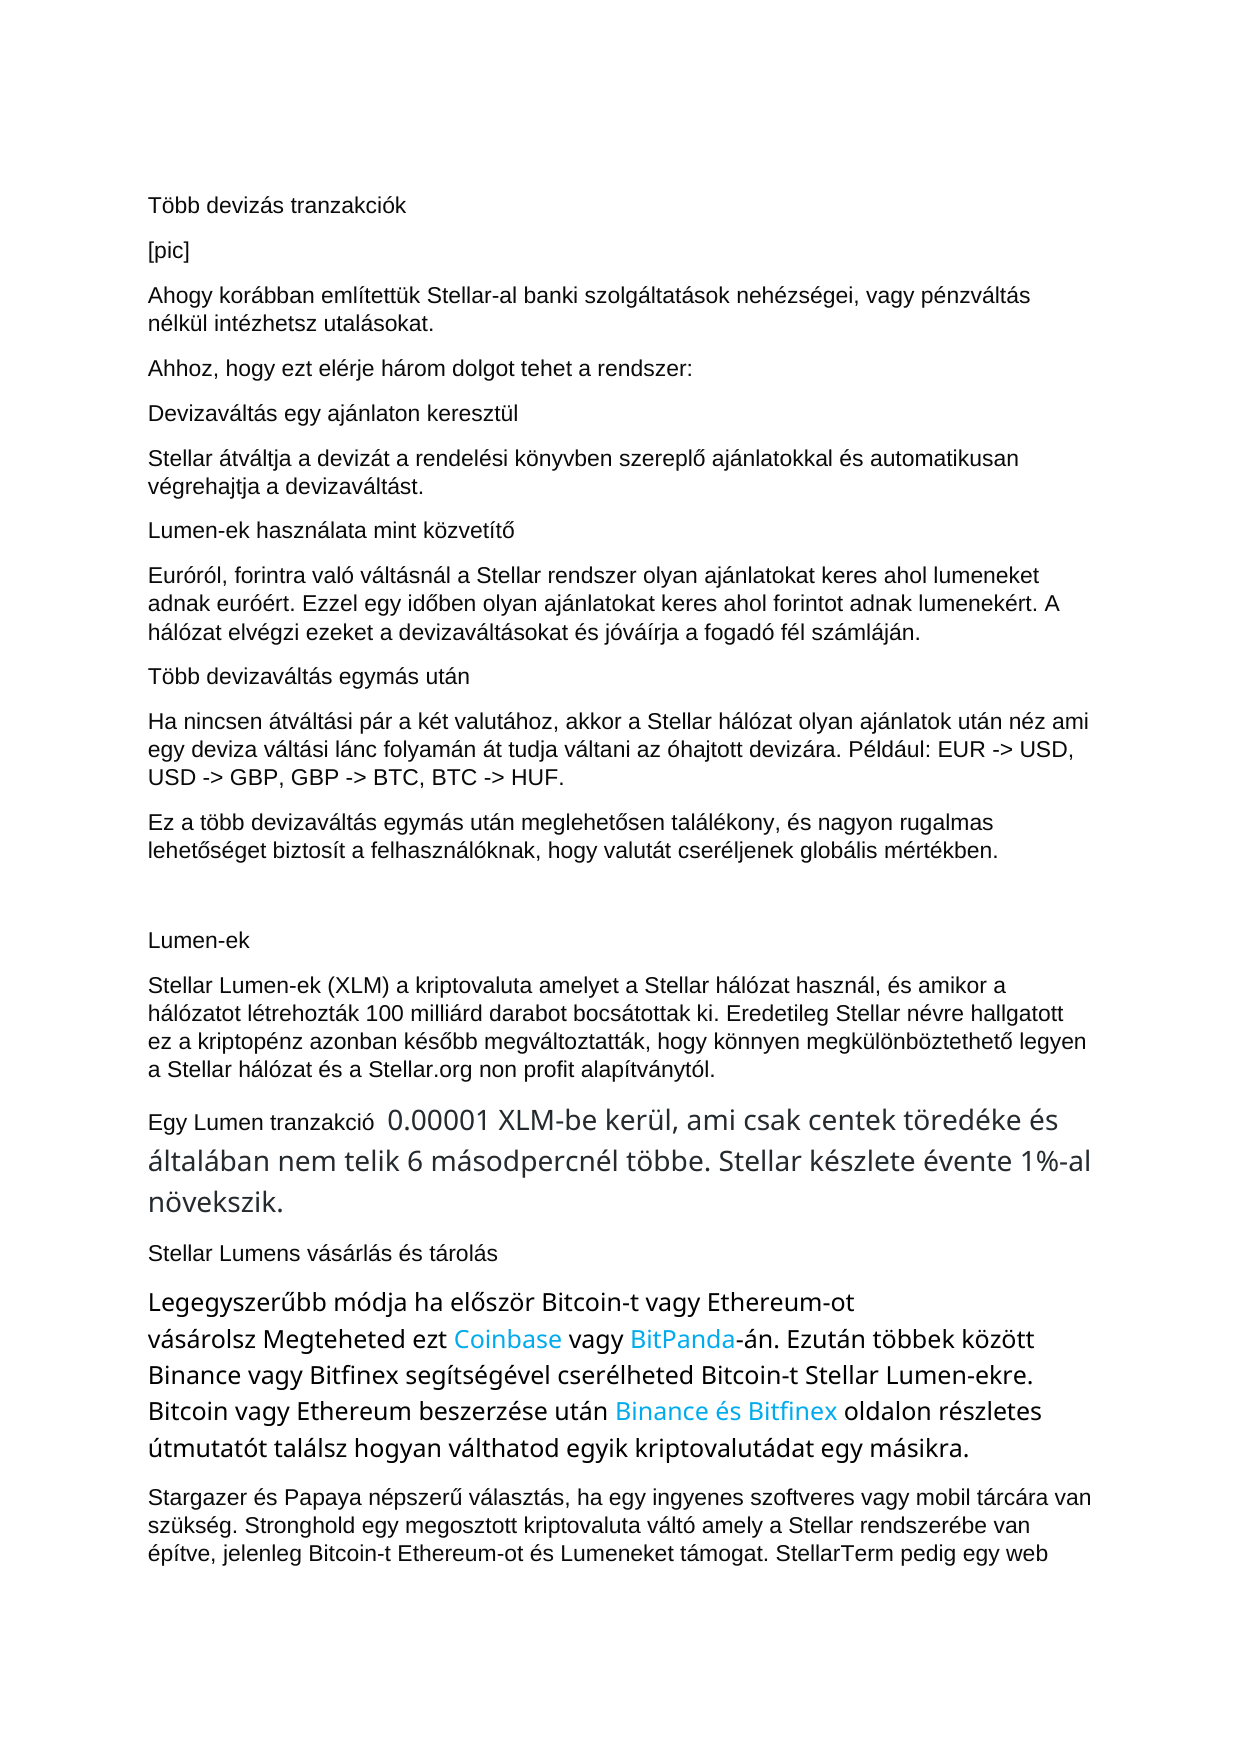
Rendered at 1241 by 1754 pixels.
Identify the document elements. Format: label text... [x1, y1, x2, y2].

text Stellar Lumens vásárlás és tárolás [148, 1240, 1093, 1267]
text Több devizaváltás egymás után [148, 663, 1093, 689]
text Ahogy korábban említettük Stellar-al banki szolgáltatások nehézségei, vagy pénzváltás nélkül intézhetsz utalásokat. [148, 282, 1093, 336]
text [pic] [148, 237, 1093, 263]
text Stargazer és Papaya népszerű választás, ha egy ingyenes szoftveres vagy mobil tárcára van szükség. Stronghold egy megosztott kriptovaluta váltó amely a Stellar rendszerébe van építve, jelenleg Bitcoin-t Ethereum-ot és Lumeneket támogat. StellarTerm pedig egy web [148, 1483, 1093, 1566]
text Ahhoz, hogy ezt elérje három dolgot tehet a rendszer: [148, 355, 1093, 381]
text Legegyszerűbb módja ha először Bitcoin-t vagy Ethereum-ot vásárolsz Megteheted ezt Coinbase vagy BitPanda-án. Ezután többek között Binance vagy Bitfinex segítségével cserélheted Bitcoin-t Stellar Lumen-ekre. Bitcoin vagy Ethereum beszerzése után Binance és Bitfinex oldalon részletes útmutatót találsz hogyan válthatod egyik kriptovalutádat egy másikra. [148, 1285, 1093, 1464]
text Egy Lumen tranzakció 0.00001 XLM-be kerül, ami csak centek töredéke és általában nem telik 6 másodpercnél többe. Stellar készlete évente 1%-al növekszik. [148, 1101, 1093, 1221]
text Lumen-ek [148, 927, 1093, 953]
text Ez a több devizaváltás egymás után meglehetősen találékony, és nagyon rugalmas lehetőséget biztosít a felhasználóknak, hogy valutát cseréljenek globális mértékben. [148, 809, 1093, 863]
text Euróról, forintra való váltásnál a Stellar rendszer olyan ajánlatokat keres ahol lumeneket adnak euróért. Ezzel egy időben olyan ajánlatokat keres ahol forintot adnak lumenekért. A hálózat elvégzi ezeket a devizaváltásokat és jóváírja a fogadó fél számláján. [148, 562, 1093, 645]
text Lumen-ek használata mint közvetítő [148, 517, 1093, 544]
text Ha nincsen átváltási pár a két valutához, akkor a Stellar hálózat olyan ajánlatok után néz ami egy deviza váltási lánc folyamán át tudja váltani az óhajtott devizára. Például: EUR -> USD, USD -> GBP, GBP -> BTC, BTC -> HUF. [148, 708, 1093, 791]
text Stellar átváltja a devizát a rendelési könyvben szereplő ajánlatokkal és automatikusan végrehajtja a devizaváltást. [148, 444, 1093, 499]
text Stellar Lumen-ek (XLM) a kriptovaluta amelyet a Stellar hálózat használ, és amikor a hálózatot létrehozták 100 milliárd darabot bocsátottak ki. Eredetileg Stellar névre hallgatott ez a kriptopénz azonban később megváltoztatták, hogy könnyen megkülönböztethető legyen a Stellar hálózat és a Stellar.org non profit alapítványtól. [148, 972, 1093, 1082]
text Devizaváltás egy ajánlaton keresztül [148, 400, 1093, 426]
text Több devizás tranzakciók [148, 192, 1093, 219]
